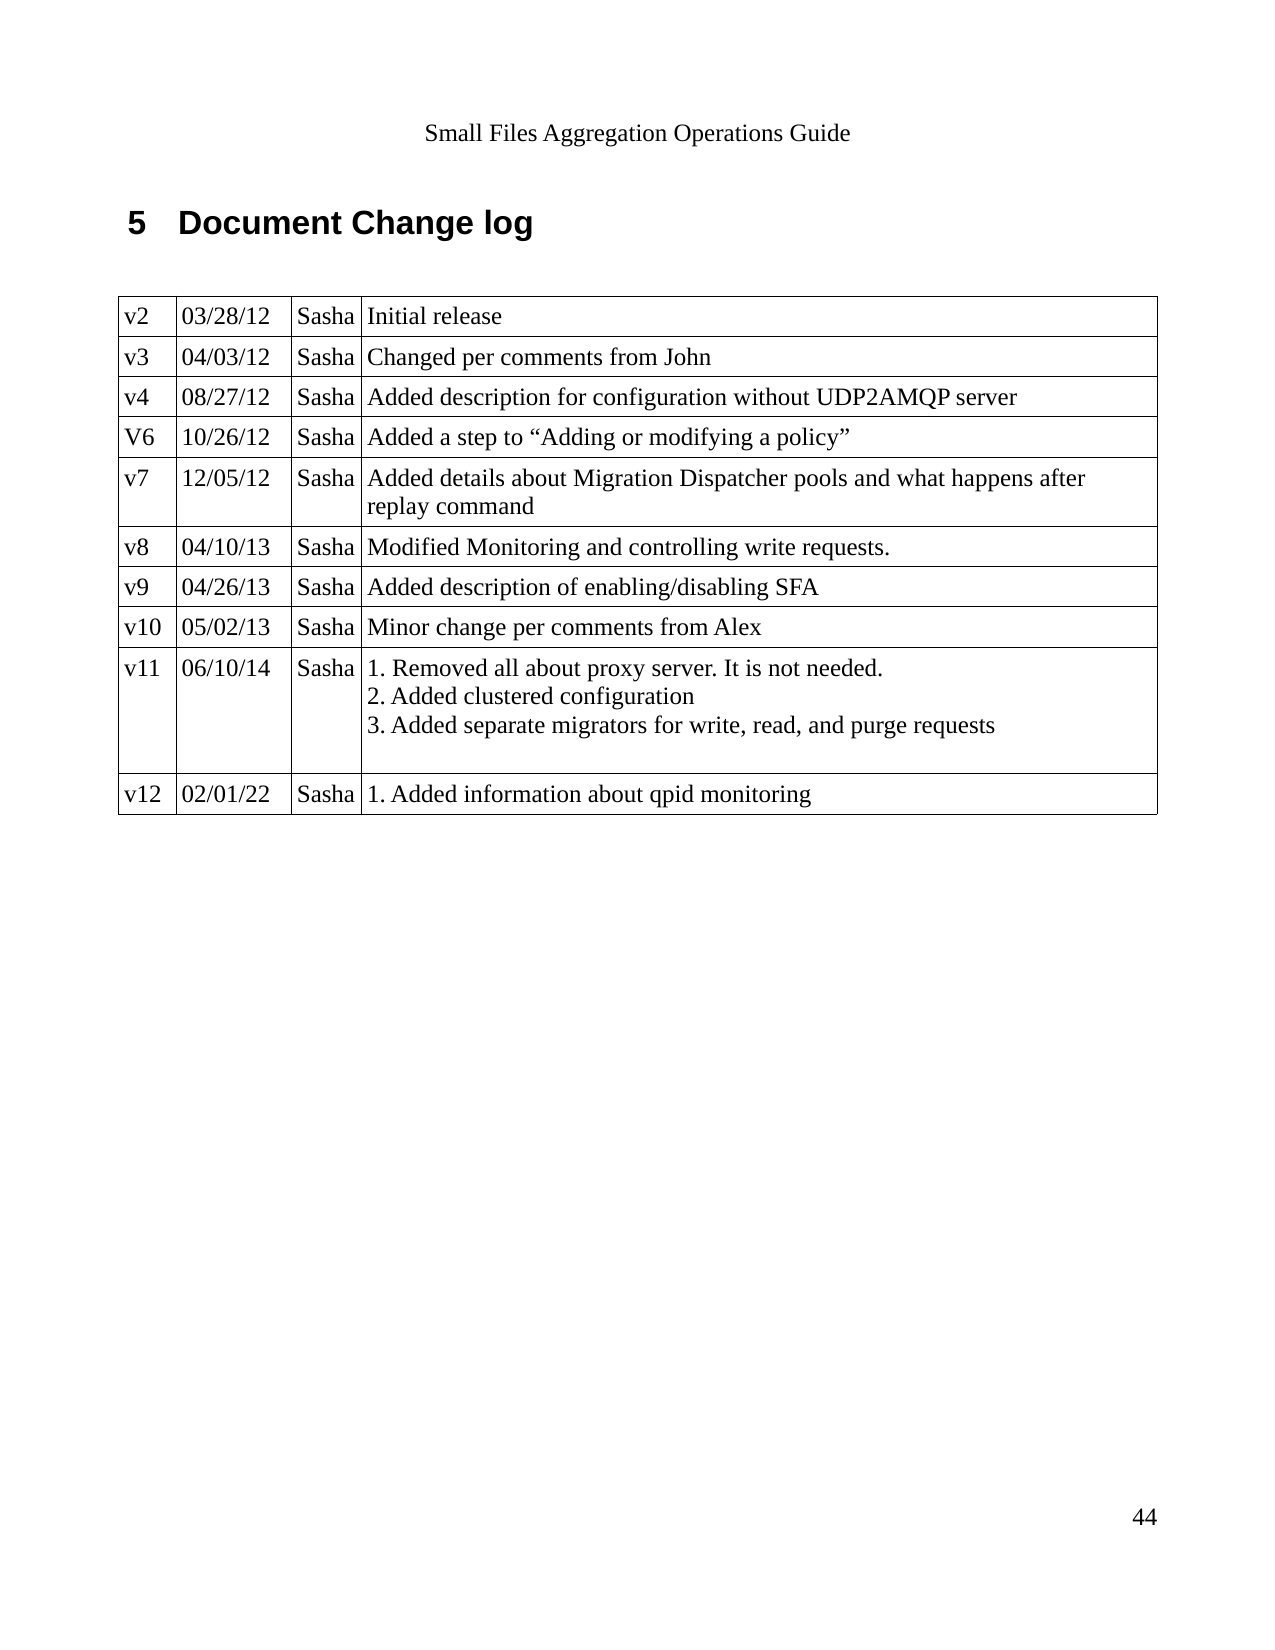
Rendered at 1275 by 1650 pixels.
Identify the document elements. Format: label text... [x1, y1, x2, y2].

table_cell 1. Removed all about proxy server. It is not needed. 2. Added clustered configuration 3. Added separate migrators for write, read, and purge requests [362, 648, 1157, 773]
table_cell 02/01/22 [177, 774, 291, 814]
table_header 03/28/12 [177, 297, 291, 336]
table_cell v3 [119, 337, 176, 376]
table_cell Added description of enabling/disabling SFA [362, 567, 1157, 606]
table_cell 10/26/12 [177, 417, 291, 457]
table_cell 04/10/13 [177, 527, 291, 566]
table_cell v7 [119, 458, 176, 526]
table_cell 04/26/13 [177, 567, 291, 606]
table_cell Sasha [292, 607, 361, 647]
table_header Sasha [292, 297, 361, 336]
table_cell Sasha [292, 337, 361, 376]
table_header Initial release [362, 297, 1157, 336]
table_cell v4 [119, 377, 176, 416]
table_cell Sasha [292, 567, 361, 606]
table_cell v12 [119, 774, 176, 814]
table_cell Sasha [292, 377, 361, 416]
table_cell v9 [119, 567, 176, 606]
table_cell 12/05/12 [177, 458, 291, 526]
table_cell 08/27/12 [177, 377, 291, 416]
subtitle Document Change log [118, 203, 1157, 242]
table_header v2 [119, 297, 176, 336]
table_cell Added details about Migration Dispatcher pools and what happens after replay command [362, 458, 1157, 526]
table_cell Changed per comments from John [362, 337, 1157, 376]
table_cell Sasha [292, 774, 361, 814]
table_cell Sasha [292, 648, 361, 773]
table_cell 05/02/13 [177, 607, 291, 647]
table_cell V6 [119, 417, 176, 457]
table_cell 06/10/14 [177, 648, 291, 773]
table_cell Minor change per comments from Alex [362, 607, 1157, 647]
table_cell v10 [119, 607, 176, 647]
table_cell v11 [119, 648, 176, 773]
table_cell Modified Monitoring and controlling write requests. [362, 527, 1157, 566]
table_cell Sasha [292, 417, 361, 457]
table_cell 1. Added information about qpid monitoring [362, 774, 1157, 814]
table_cell Added description for configuration without UDP2AMQP server [362, 377, 1157, 416]
table_cell Sasha [292, 527, 361, 566]
table_cell Added a step to “Adding or modifying a policy” [362, 417, 1157, 457]
table_cell v8 [119, 527, 176, 566]
table_cell Sasha [292, 458, 361, 526]
table_cell 04/03/12 [177, 337, 291, 376]
